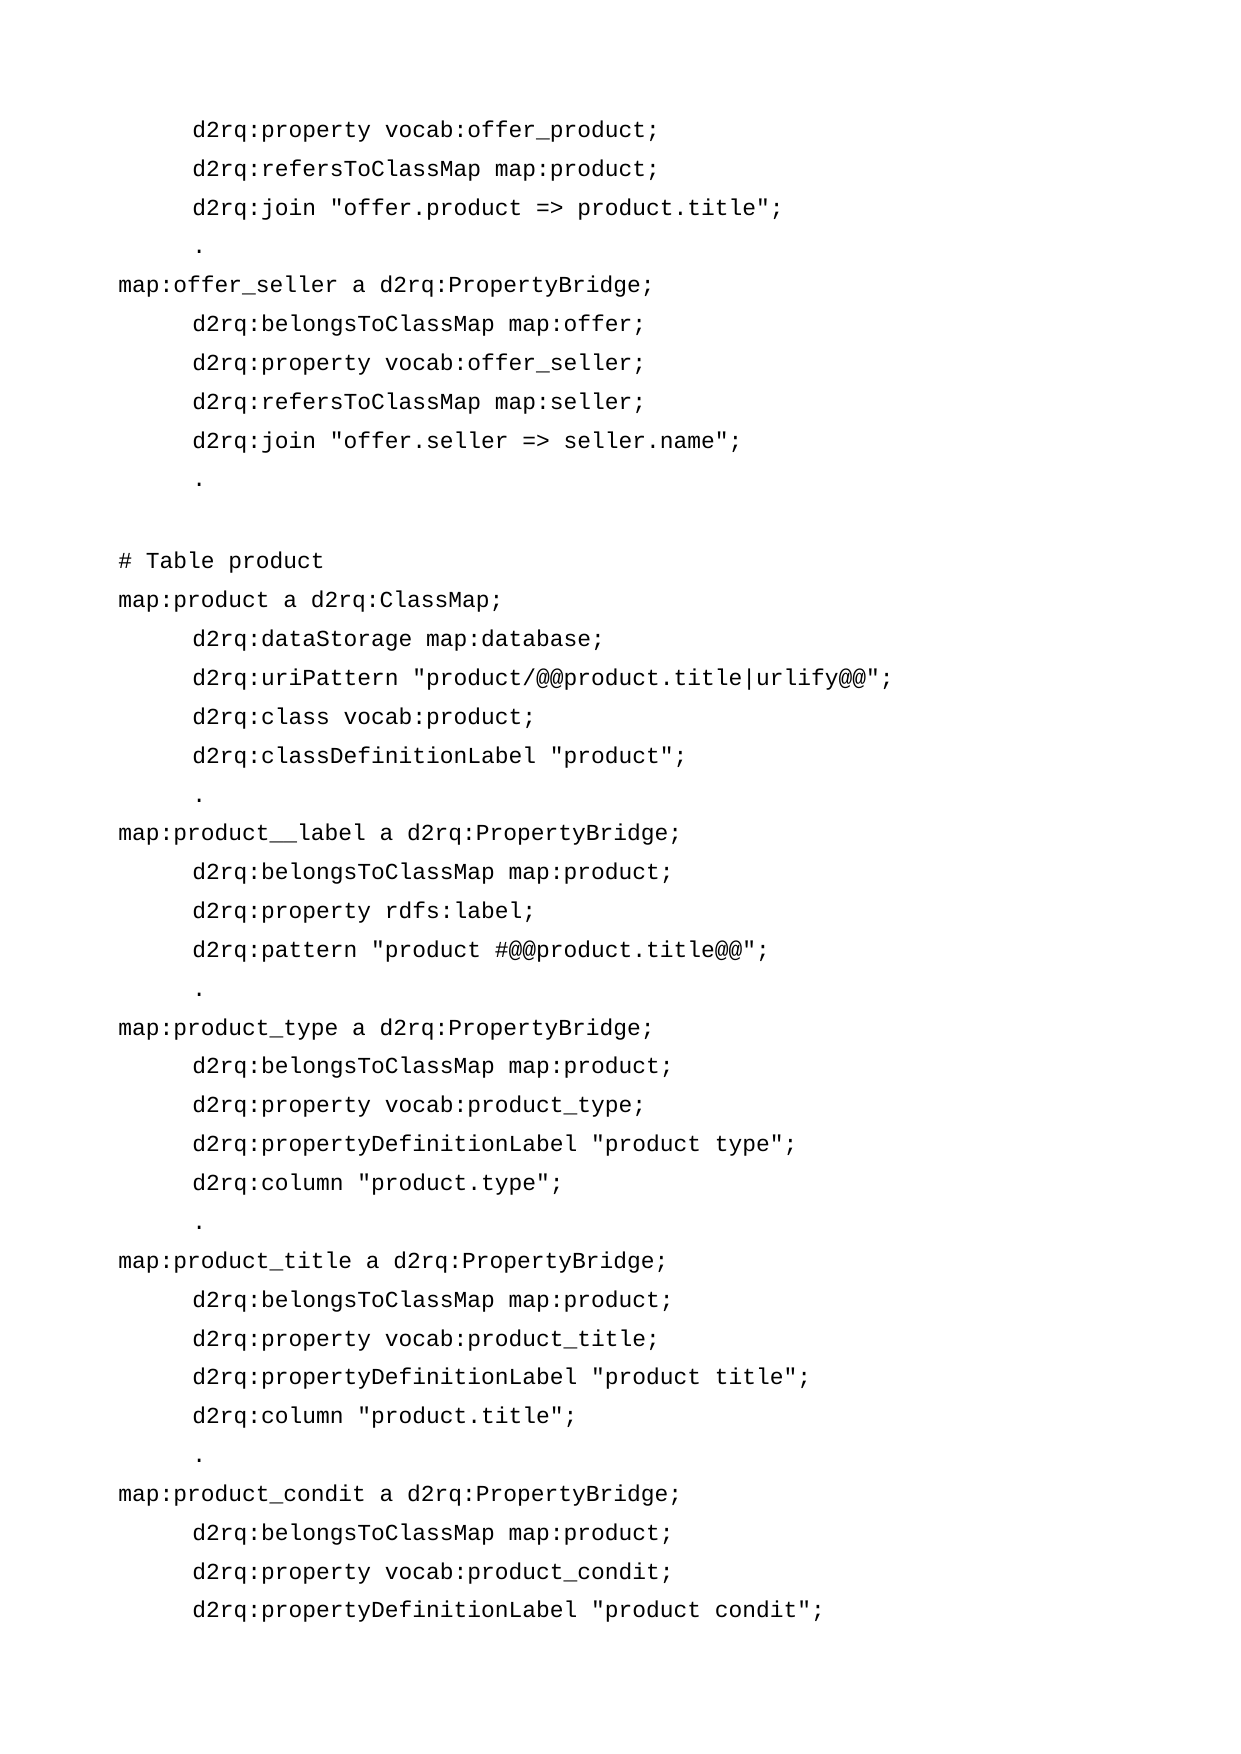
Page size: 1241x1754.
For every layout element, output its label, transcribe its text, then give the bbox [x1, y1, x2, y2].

text d2rq:belongsToClassMap map:product; [118, 1521, 1122, 1547]
text d2rq:property vocab:product_title; [118, 1327, 1122, 1353]
text d2rq:property vocab:offer_product; [118, 118, 1122, 144]
text d2rq:dataStorage map:database; [118, 627, 1122, 653]
text d2rq:belongsToClassMap map:offer; [118, 312, 1122, 338]
text d2rq:propertyDefinitionLabel "product condit"; [118, 1599, 1122, 1625]
text . [118, 1443, 1122, 1469]
text d2rq:refersToClassMap map:seller; [118, 390, 1122, 416]
text d2rq:property vocab:offer_seller; [118, 351, 1122, 377]
text map:product_type a d2rq:PropertyBridge; [118, 1016, 1122, 1042]
text map:product a d2rq:ClassMap; [118, 589, 1122, 614]
text map:product_condit a d2rq:PropertyBridge; [118, 1482, 1122, 1508]
text d2rq:refersToClassMap map:product; [118, 157, 1122, 183]
text . [118, 977, 1122, 1003]
text . [118, 1210, 1122, 1236]
text d2rq:propertyDefinitionLabel "product type"; [118, 1133, 1122, 1158]
text . [118, 468, 1122, 494]
text d2rq:belongsToClassMap map:product; [118, 1055, 1122, 1081]
text . [118, 235, 1122, 261]
text # Table product [118, 550, 1122, 576]
text map:product__label a d2rq:PropertyBridge; [118, 822, 1122, 848]
text d2rq:join "offer.seller => seller.name"; [118, 429, 1122, 455]
text d2rq:property rdfs:label; [118, 899, 1122, 925]
text d2rq:classDefinitionLabel "product"; [118, 744, 1122, 770]
text d2rq:property vocab:product_condit; [118, 1560, 1122, 1586]
text map:offer_seller a d2rq:PropertyBridge; [118, 273, 1122, 299]
text d2rq:propertyDefinitionLabel "product title"; [118, 1366, 1122, 1392]
text d2rq:property vocab:product_type; [118, 1094, 1122, 1120]
text d2rq:pattern "product #@@product.title@@"; [118, 938, 1122, 964]
text . [118, 783, 1122, 809]
text d2rq:column "product.title"; [118, 1404, 1122, 1431]
text d2rq:class vocab:product; [118, 705, 1122, 731]
text d2rq:column "product.type"; [118, 1171, 1122, 1197]
text d2rq:uriPattern "product/@@product.title|urlify@@"; [118, 666, 1122, 692]
text map:product_title a d2rq:PropertyBridge; [118, 1249, 1122, 1275]
text d2rq:join "offer.product => product.title"; [118, 196, 1122, 222]
text d2rq:belongsToClassMap map:product; [118, 1288, 1122, 1314]
text d2rq:belongsToClassMap map:product; [118, 861, 1122, 887]
